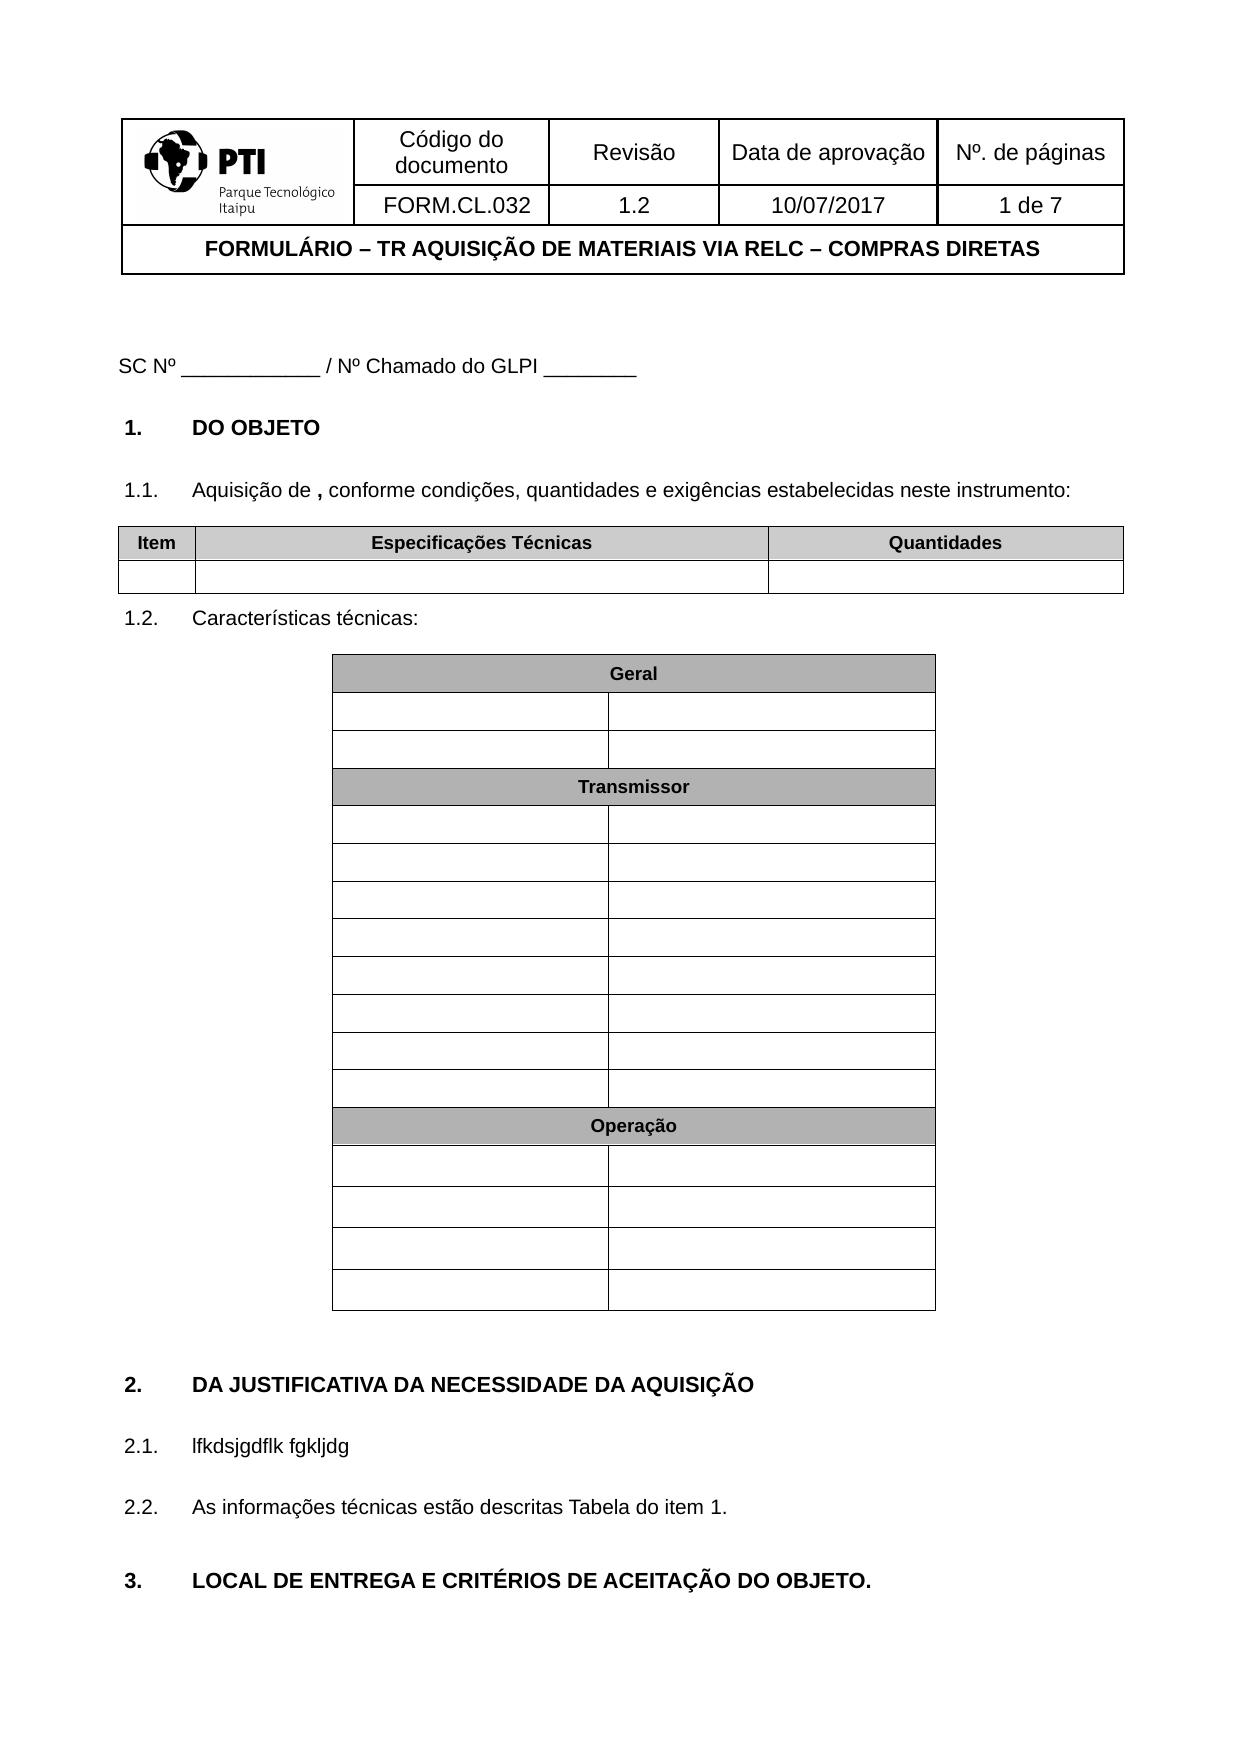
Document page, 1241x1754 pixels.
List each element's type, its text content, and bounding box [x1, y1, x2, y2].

table_cell [333, 693, 608, 730]
table_cell [609, 1146, 935, 1186]
table_header Quantidades [769, 527, 1123, 559]
table_cell [609, 844, 935, 881]
table_cell [609, 806, 935, 843]
subtitle LOCAL DE ENTREGA E CRITÉRIOS DE ACEITAÇÃO DO OBJETO. [118, 1568, 1122, 1593]
table_cell [333, 1270, 608, 1310]
table_cell [196, 561, 768, 593]
table_cell [333, 995, 608, 1031]
table_cell [333, 806, 608, 843]
table_cell [333, 1146, 608, 1186]
table_cell Operação [333, 1108, 935, 1144]
table_cell [609, 1270, 935, 1310]
table_cell [609, 882, 935, 918]
table_cell [333, 919, 608, 956]
table_cell [609, 957, 935, 994]
subtitle lfkdsjgdflk fgkljdg [118, 1434, 1122, 1458]
table_cell [333, 1033, 608, 1069]
subtitle Aquisição de , conforme condições, quantidades e exigências estabelecidas neste instrumento: [118, 478, 1122, 502]
table_cell Transmissor [333, 769, 935, 805]
table_cell [333, 731, 608, 767]
text SC Nº ____________ / Nº Chamado do GLPI ________ [118, 354, 1122, 378]
table_cell [609, 731, 935, 767]
table_cell [609, 1187, 935, 1227]
table_header Geral [333, 655, 935, 692]
table_cell [333, 1070, 608, 1107]
table_cell [333, 882, 608, 918]
table_cell [609, 995, 935, 1031]
subtitle DO OBJETO [118, 415, 1122, 440]
table_cell [333, 1228, 608, 1268]
table_cell [609, 1033, 935, 1069]
table_cell [333, 844, 608, 881]
table_header Item [119, 527, 195, 559]
subtitle Características técnicas: [118, 606, 1122, 630]
table_cell [119, 561, 195, 593]
table_cell [609, 919, 935, 956]
table_cell [769, 561, 1123, 593]
table_cell [609, 693, 935, 730]
table_cell [609, 1228, 935, 1268]
table_header Especificações Técnicas [196, 527, 768, 559]
table_cell [333, 957, 608, 994]
subtitle DA JUSTIFICATIVA DA NECESSIDADE DA AQUISIÇÃO [118, 1372, 1122, 1397]
table_cell [609, 1070, 935, 1107]
subtitle As informações técnicas estão descritas Tabela do item 1.2. [118, 1495, 1122, 1519]
table_cell [333, 1187, 608, 1227]
